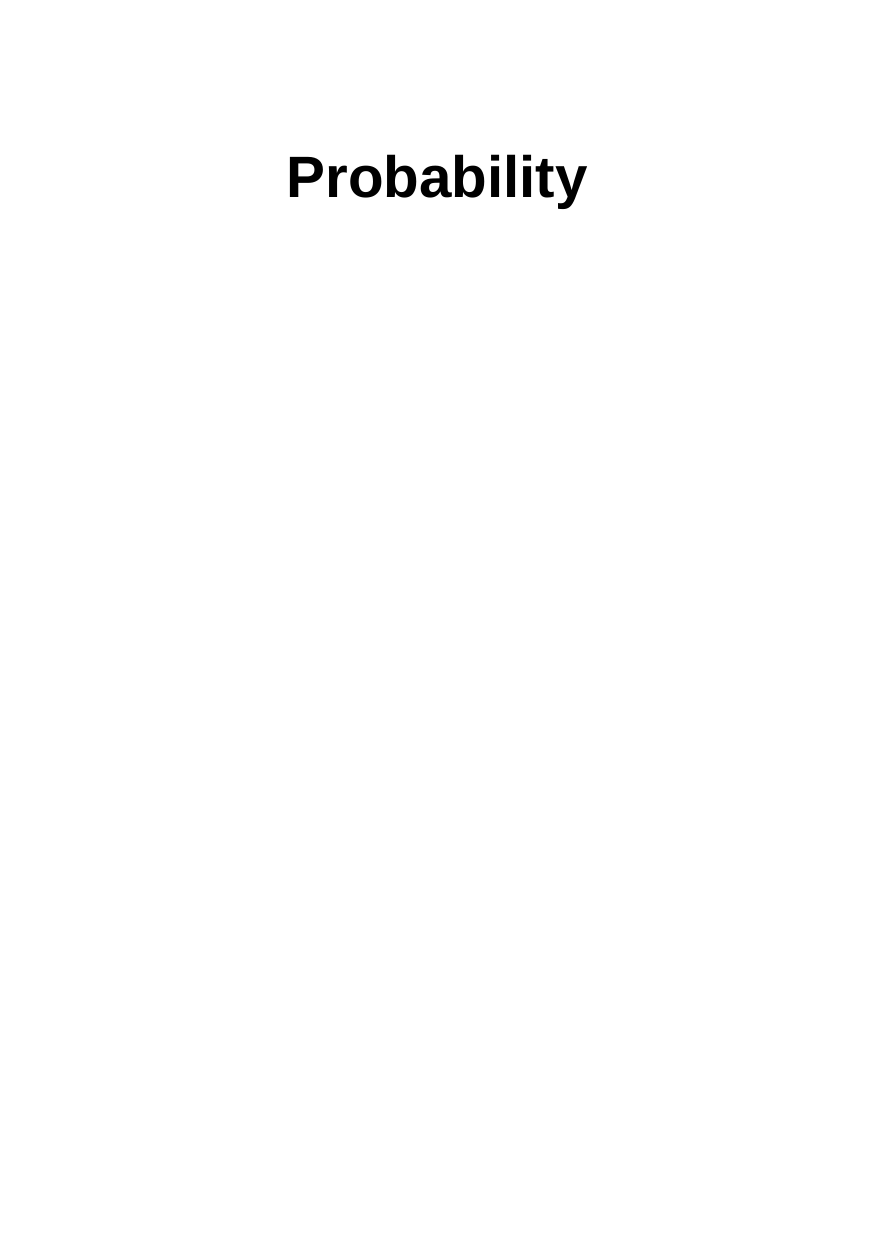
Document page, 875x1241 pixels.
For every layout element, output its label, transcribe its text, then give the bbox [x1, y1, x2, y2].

title Probability [118, 143, 756, 210]
